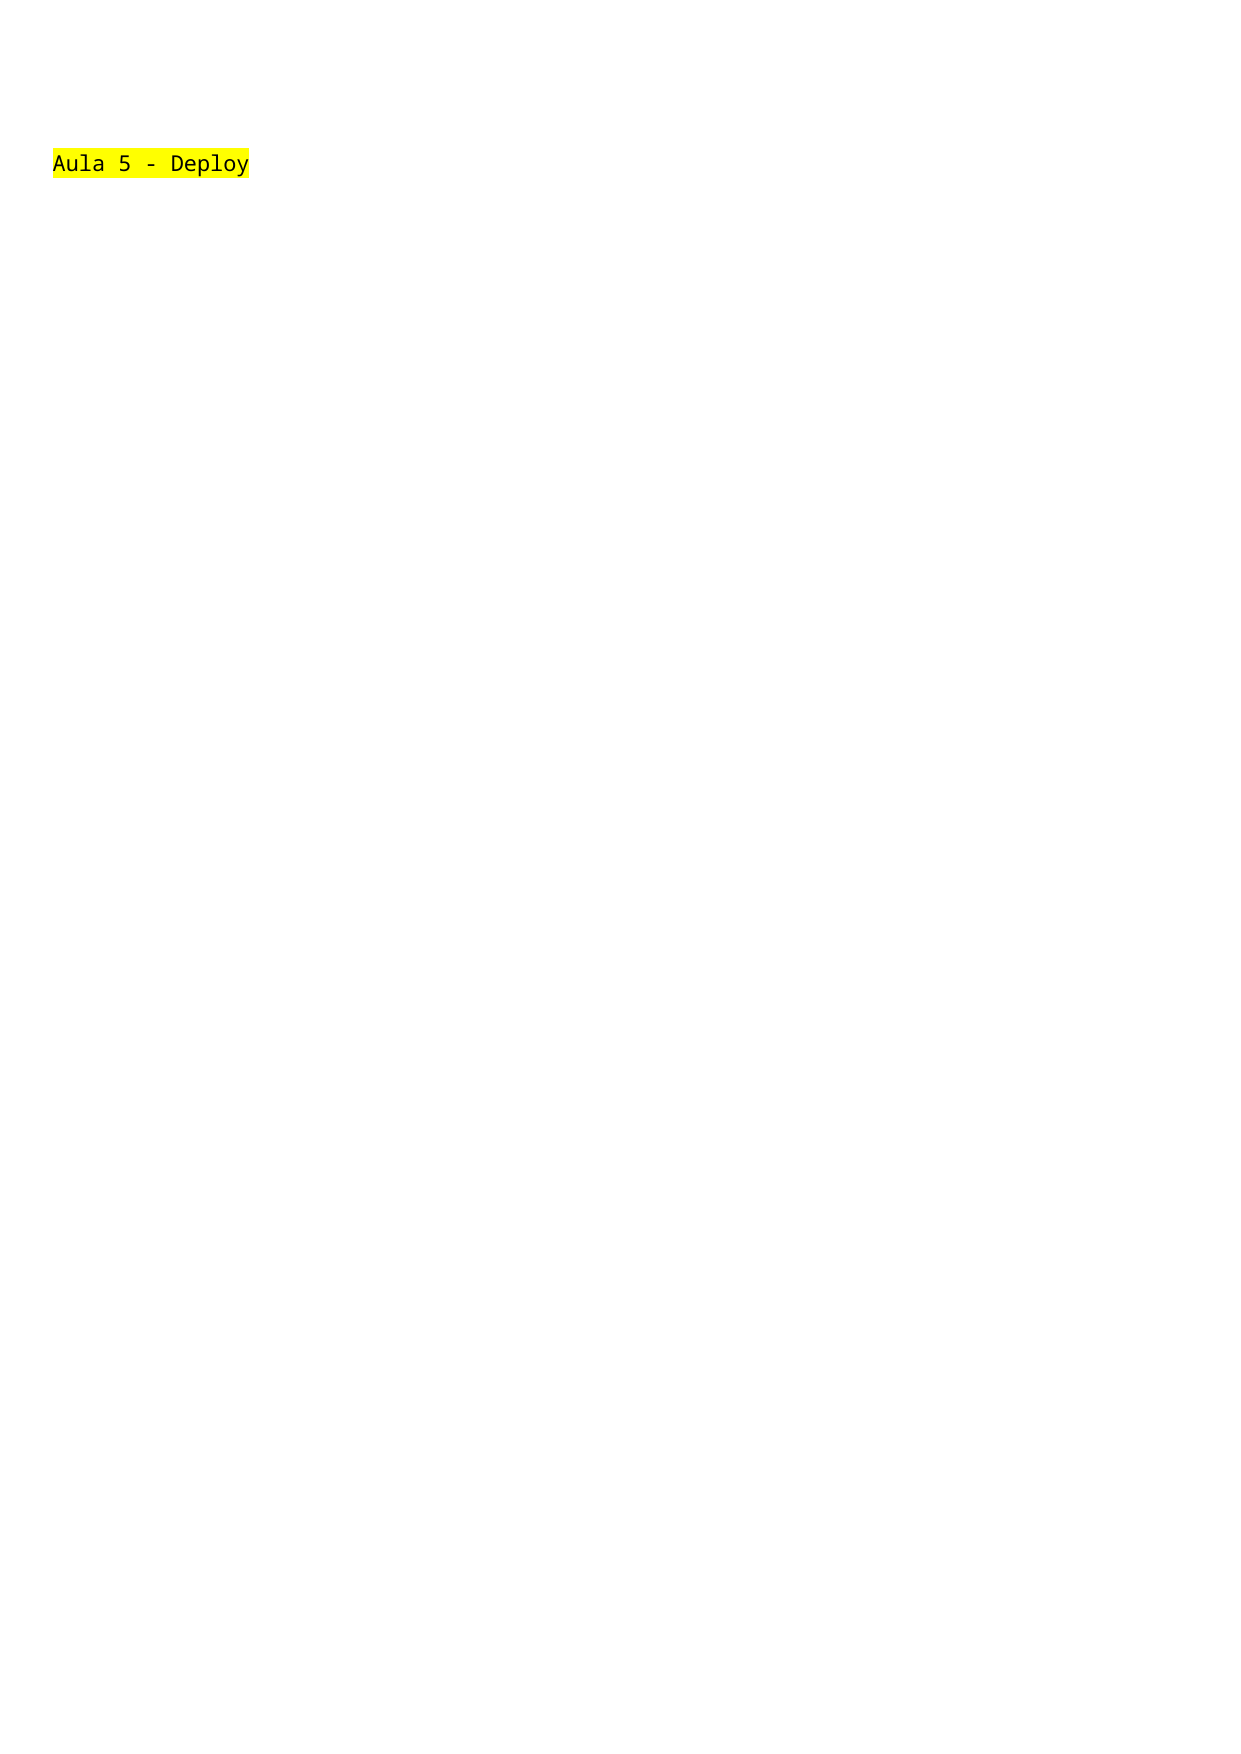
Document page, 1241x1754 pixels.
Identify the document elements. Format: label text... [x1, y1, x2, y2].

text Aula 5 - Deploy [52, 148, 1192, 178]
